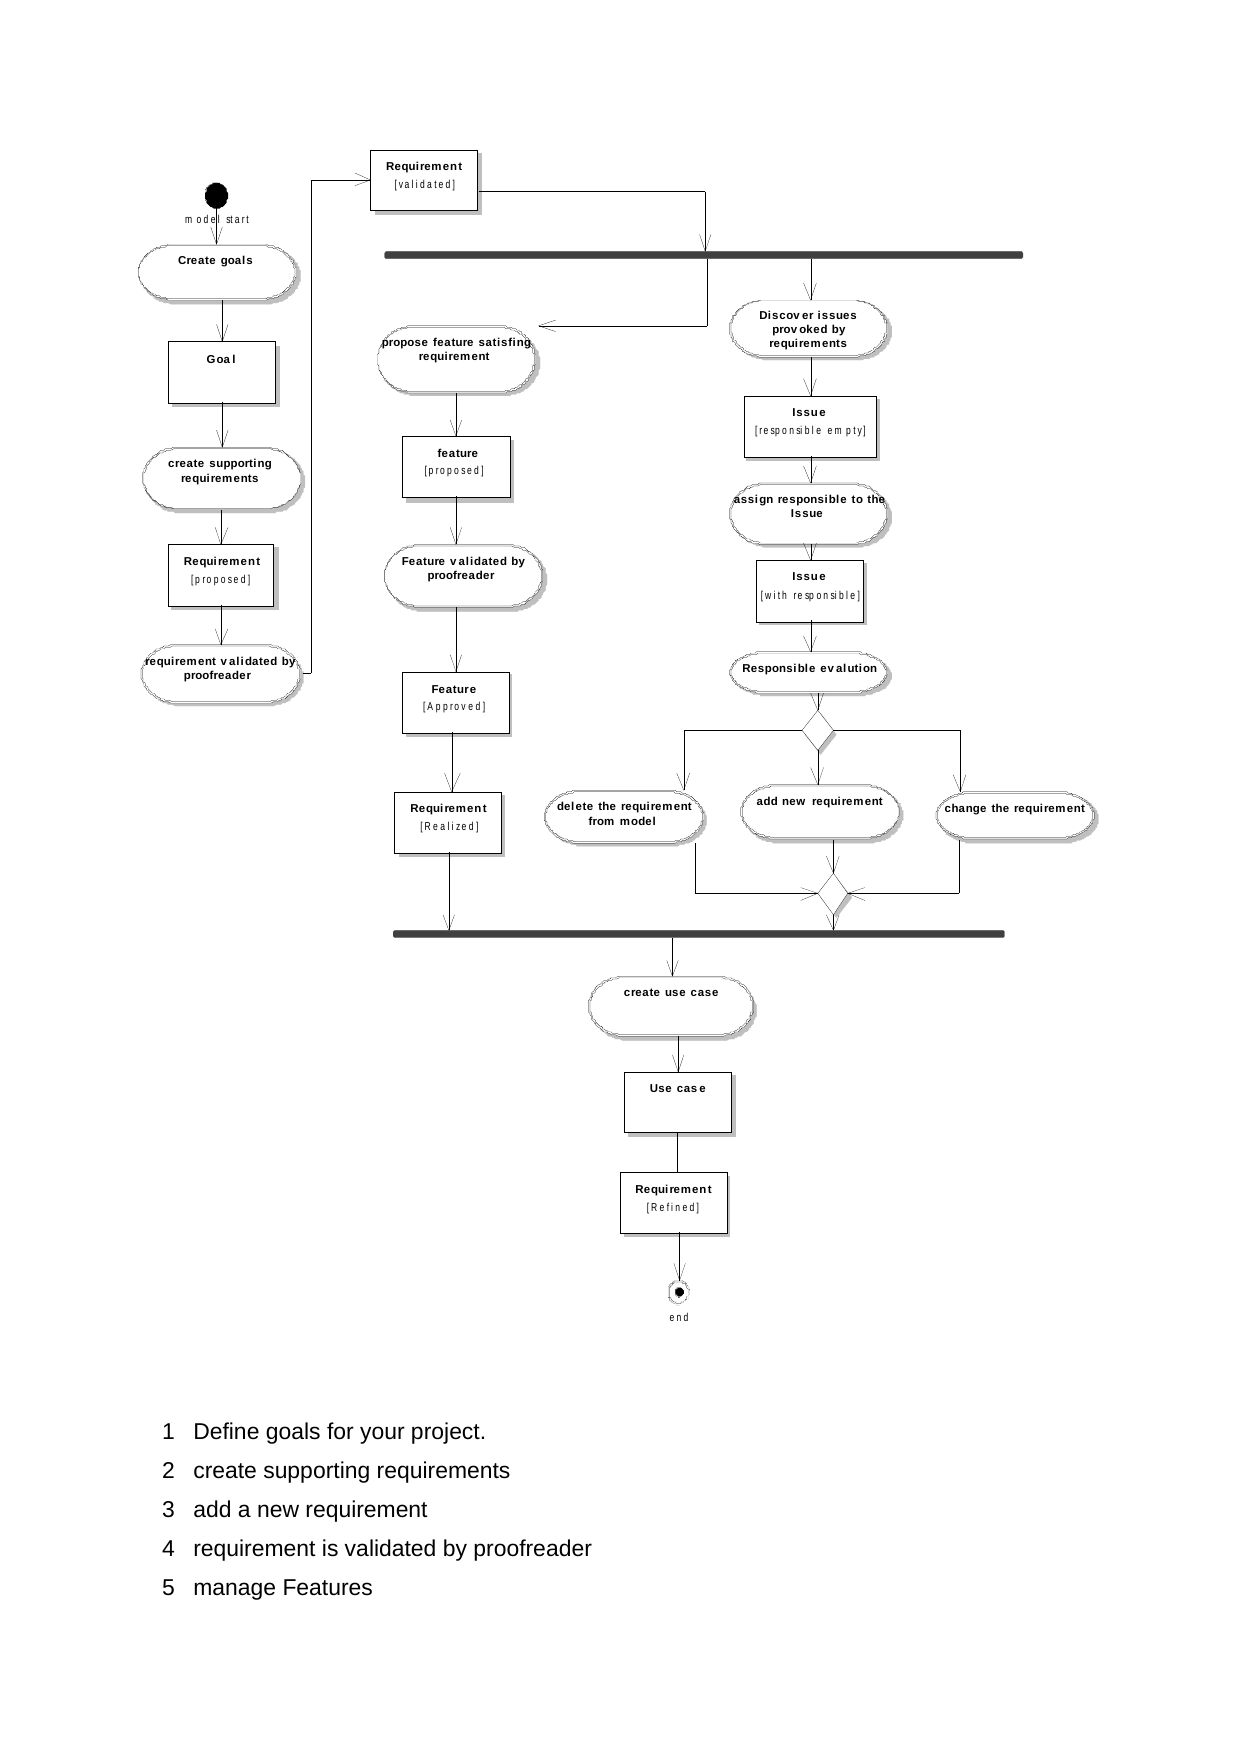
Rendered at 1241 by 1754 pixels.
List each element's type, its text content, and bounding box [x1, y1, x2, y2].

list create supporting requirements [156, 1457, 1122, 1483]
list manage Features [156, 1574, 1122, 1600]
list Define goals for your project. [156, 1418, 1122, 1444]
list add a new requirement [156, 1496, 1122, 1522]
list requirement is validated by proofreader [156, 1535, 1122, 1561]
